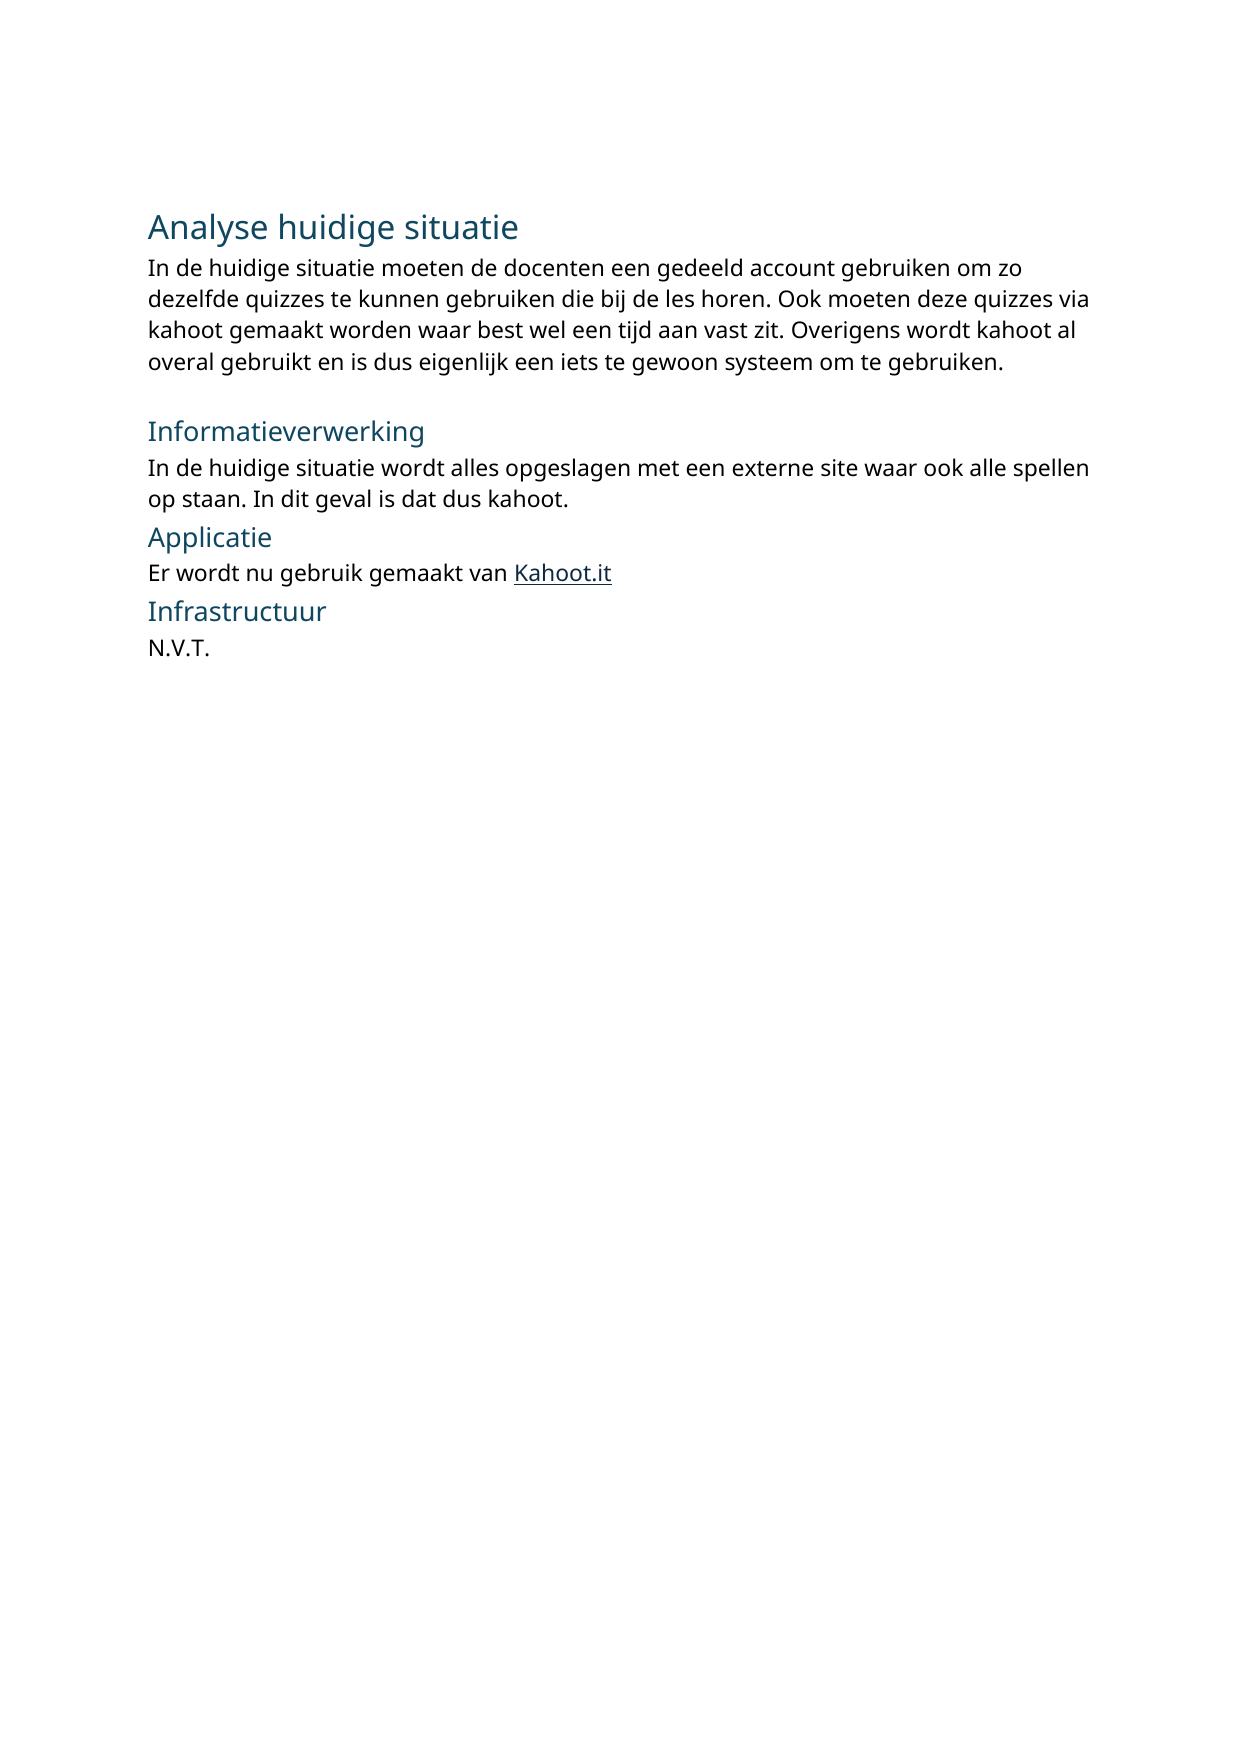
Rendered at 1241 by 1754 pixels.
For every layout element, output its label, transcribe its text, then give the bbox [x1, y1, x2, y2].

text Er wordt nu gebruik gemaakt van Kahoot.it [148, 557, 1093, 588]
subtitle Analyse huidige situatie [148, 204, 1093, 249]
subtitle Informatieverwerking [148, 412, 1093, 449]
text In de huidige situatie wordt alles opgeslagen met een externe site waar ook alle spellen op staan. In dit geval is dat dus kahoot. [148, 451, 1093, 514]
subtitle Infrastructuur [148, 593, 1093, 629]
subtitle Applicatie [148, 518, 1093, 555]
text N.V.T. [148, 632, 1093, 663]
text In de huidige situatie moeten de docenten een gedeeld account gebruiken om zo dezelfde quizzes te kunnen gebruiken die bij de les horen. Ook moeten deze quizzes via kahoot gemaakt worden waar best wel een tijd aan vast zit. Overigens wordt kahoot al overal gebruikt en is dus eigenlijk een iets te gewoon systeem om te gebruiken. [148, 252, 1093, 377]
